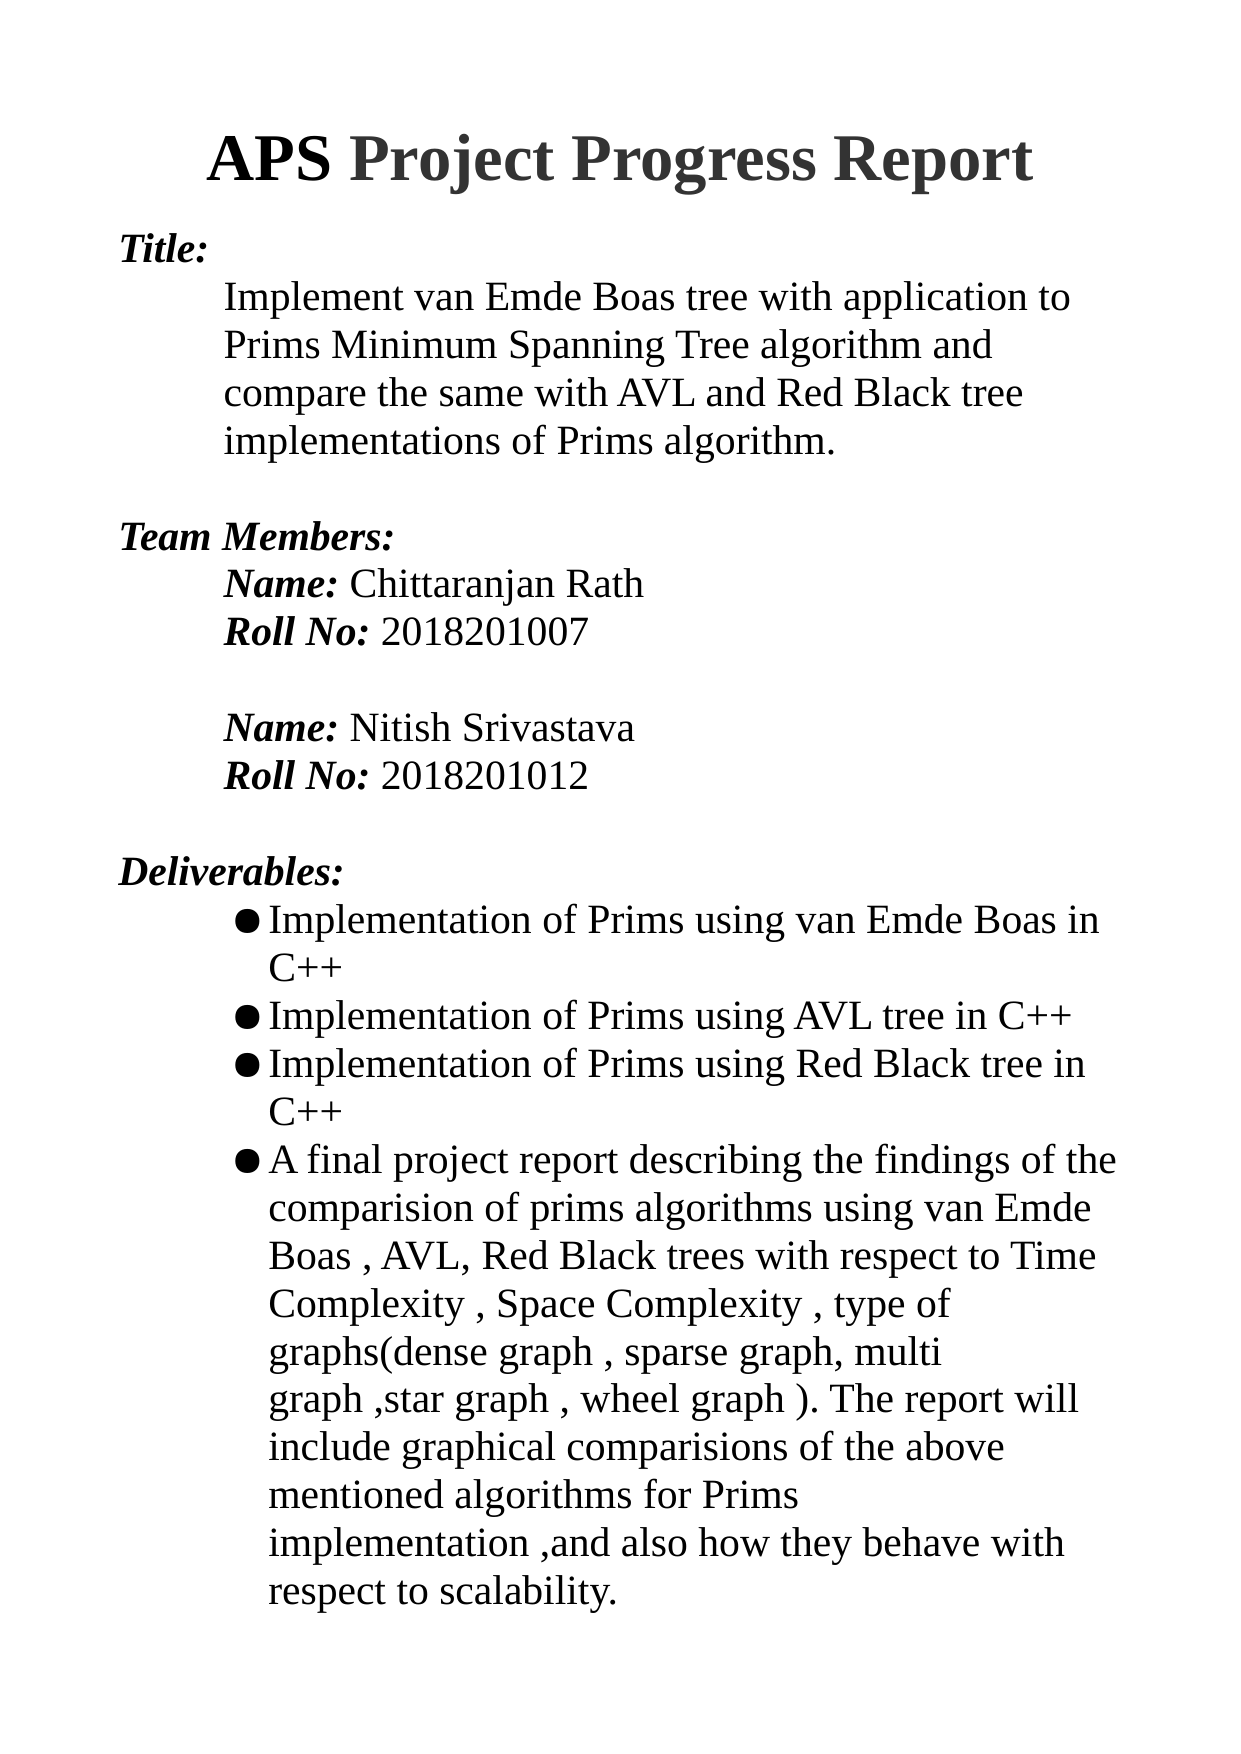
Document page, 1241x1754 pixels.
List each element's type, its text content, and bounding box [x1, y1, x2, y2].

text Deliverables: [118, 846, 1122, 894]
text Team Members: [118, 511, 1122, 559]
list Implementation of Prims using AVL tree in C++ [231, 990, 1122, 1038]
text Name: Chittaranjan Rath [118, 559, 1122, 607]
text Name: Nitish Srivastava [118, 703, 1122, 751]
text Roll No: 2018201007 [118, 607, 1122, 655]
text APS Project Progress Report [118, 118, 1122, 195]
text Title: [118, 223, 1122, 271]
list Implementation of Prims using van Emde Boas in C++ [231, 894, 1122, 990]
text Roll No: 2018201012 [118, 751, 1122, 798]
list Implementation of Prims using Red Black tree in C++ [231, 1038, 1122, 1134]
list A final project report describing the findings of the comparision of prims algorithms using van Emde Boas , AVL, Red Black trees with respect to Time Complexity , Space Complexity , type of graphs(dense graph , sparse graph, multi graph ,star graph , wheel graph ). The report will include graphical comparisions of the above mentioned algorithms for Prims implementation ,and also how they behave with respect to scalability. [231, 1134, 1122, 1613]
text Implement van Emde Boas tree with application to Prims Minimum Spanning Tree algorithm and compare the same with AVL and Red Black tree implementations of Prims algorithm. [118, 271, 1122, 463]
